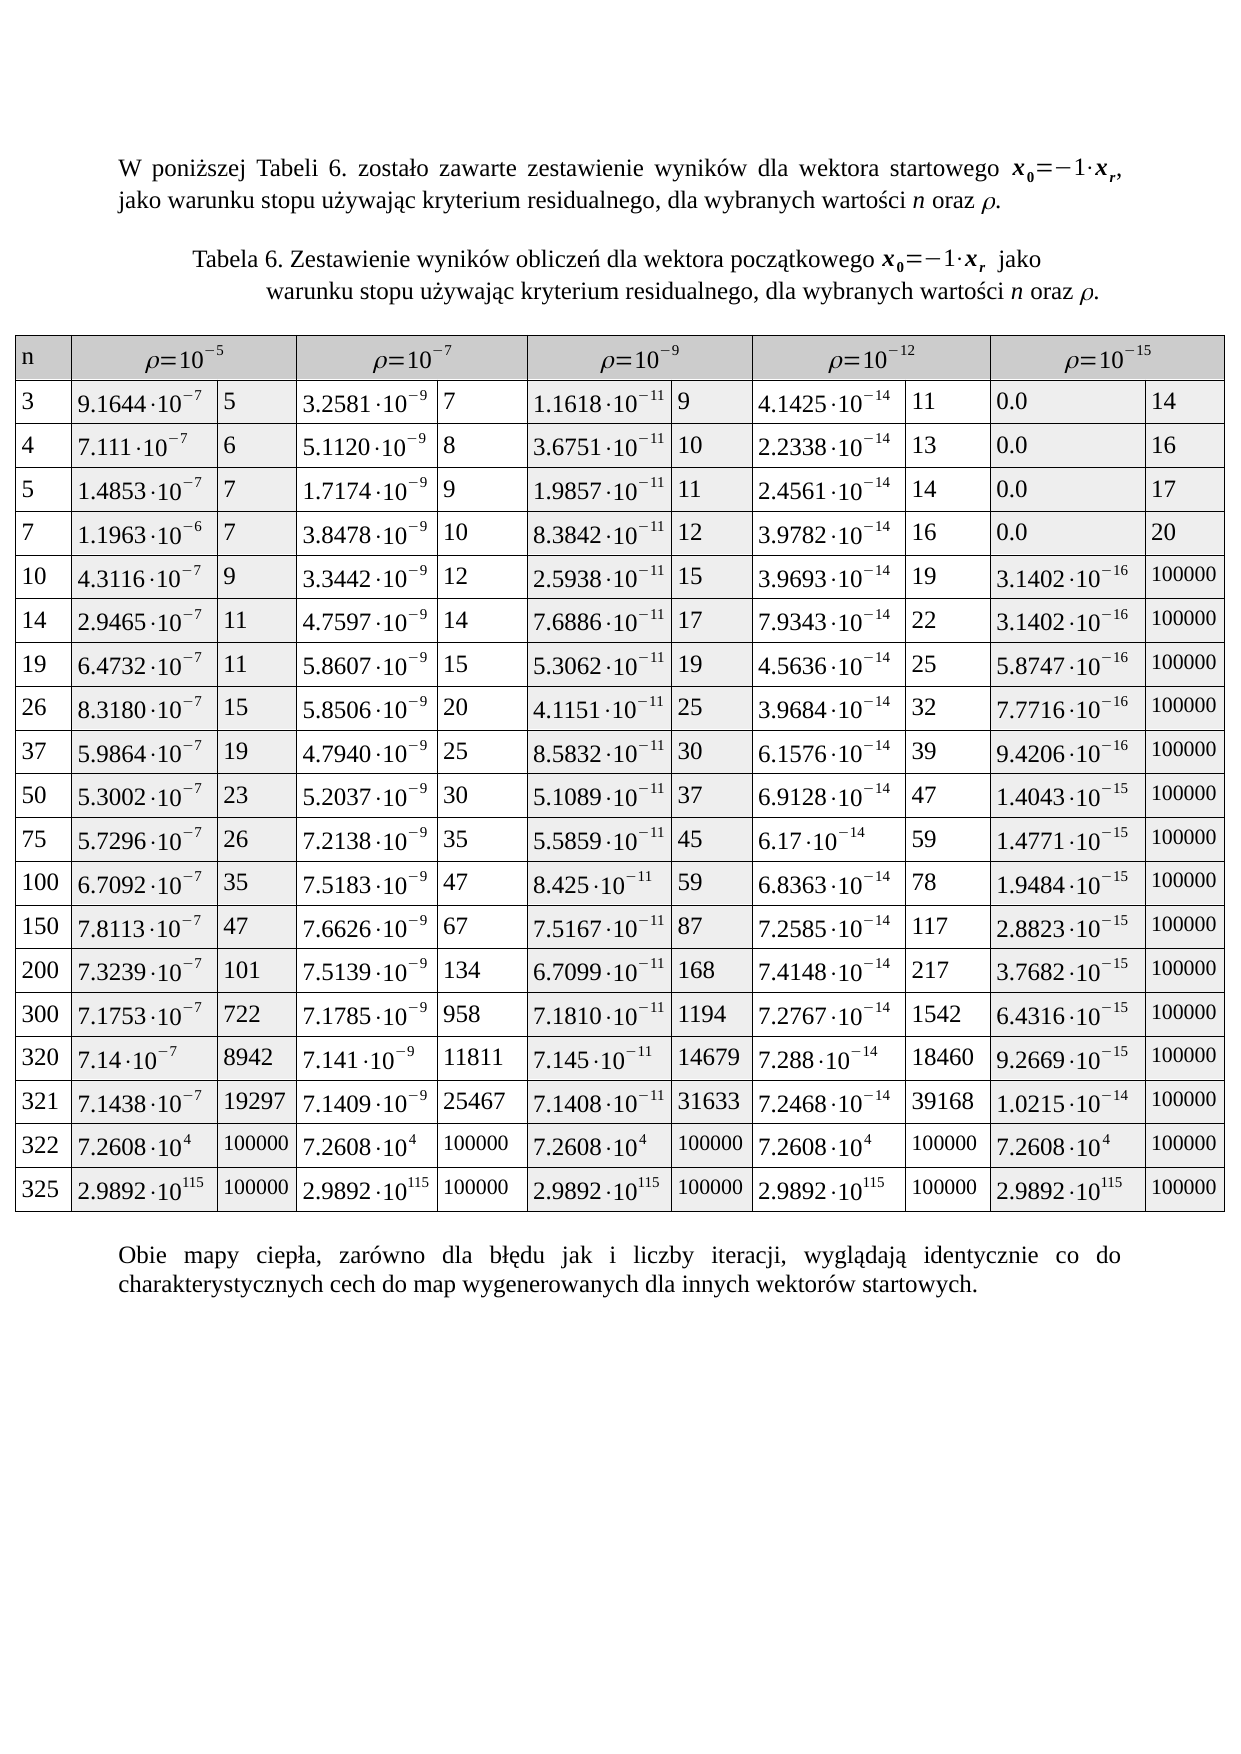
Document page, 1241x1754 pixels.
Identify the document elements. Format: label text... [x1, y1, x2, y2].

table_cell 100000 [1146, 1081, 1224, 1123]
table_cell 6 [218, 424, 296, 467]
table_cell 7.2468 [753, 1081, 905, 1123]
table_cell 9.1644 [72, 381, 217, 423]
table_cell 19 [672, 643, 752, 686]
table_cell 25 [906, 643, 990, 686]
table_cell 100000 [1146, 687, 1224, 729]
table_cell 5.9864 [72, 731, 217, 773]
table_cell 14 [906, 468, 990, 511]
table_cell 4.7940 [297, 731, 437, 773]
table_cell 25 [672, 687, 752, 729]
table_cell 4.3116 [72, 556, 217, 598]
table_cell 7.3239 [72, 949, 217, 992]
table_cell 3.8478 [297, 512, 437, 554]
table_cell 217 [906, 949, 990, 992]
table_cell 2.9892 [753, 1168, 905, 1211]
table_cell 14 [438, 599, 527, 642]
table_cell 100000 [1146, 731, 1224, 773]
table_cell 5.3062 [528, 643, 671, 686]
table_cell 117 [906, 906, 990, 948]
table_cell 321 [16, 1081, 71, 1123]
table_header [753, 336, 990, 379]
table_cell 0.0 [991, 512, 1145, 554]
table_cell 1542 [906, 993, 990, 1036]
table_cell 6.17 [753, 818, 905, 861]
table_cell 7.288 [753, 1037, 905, 1079]
table_cell 17 [1146, 468, 1224, 511]
table_cell 168 [672, 949, 752, 992]
table_cell 5 [16, 468, 71, 511]
table_cell 8.425 [528, 862, 671, 904]
table_cell 6.1576 [753, 731, 905, 773]
table_cell 3.1402 [991, 556, 1145, 598]
table_cell 7.1408 [528, 1081, 671, 1123]
table_cell 1.1963 [72, 512, 217, 554]
table_cell 12 [438, 556, 527, 598]
table_cell 320 [16, 1037, 71, 1079]
table_cell 7.2138 [297, 818, 437, 861]
table_cell 3.9782 [753, 512, 905, 554]
table_cell 5.1120 [297, 424, 437, 467]
table_cell 6.9128 [753, 774, 905, 817]
table_cell 1194 [672, 993, 752, 1036]
table_cell 7.2608 [528, 1124, 671, 1167]
table_cell 3.2581 [297, 381, 437, 423]
text Obie mapy ciepła, zarówno dla błędu jak i liczby iteracji, wyglądają identycznie co do charakterystycznych cech do map wygenerowanych dla innych wektorów startowych. [118, 1241, 1122, 1298]
table_cell 19 [16, 643, 71, 686]
table_cell 3.1402 [991, 599, 1145, 642]
table_cell 322 [16, 1124, 71, 1167]
table_cell 5.2037 [297, 774, 437, 817]
table_cell 100000 [1146, 862, 1224, 904]
table_cell 87 [672, 906, 752, 948]
table_cell 7.8113 [72, 906, 217, 948]
table_cell 0.0 [991, 424, 1145, 467]
table_cell 100000 [1146, 556, 1224, 598]
table_cell 2.2338 [753, 424, 905, 467]
table_cell 47 [218, 906, 296, 948]
table_cell 7.6886 [528, 599, 671, 642]
table_cell 31633 [672, 1081, 752, 1123]
table_cell 1.1618 [528, 381, 671, 423]
table_cell 8.3842 [528, 512, 671, 554]
table_cell 15 [672, 556, 752, 598]
table_cell 22 [906, 599, 990, 642]
table_cell 134 [438, 949, 527, 992]
table_cell 1.0215 [991, 1081, 1145, 1123]
table_cell 59 [906, 818, 990, 861]
table_cell 100000 [1146, 643, 1224, 686]
table_cell 11 [218, 599, 296, 642]
table_cell 100000 [1146, 993, 1224, 1036]
table_cell 16 [1146, 424, 1224, 467]
table_cell 7.9343 [753, 599, 905, 642]
table_cell 7 [218, 468, 296, 511]
table_cell 7.2767 [753, 993, 905, 1036]
table_cell 7.145 [528, 1037, 671, 1079]
table_cell 0.0 [991, 381, 1145, 423]
table_cell 3.9684 [753, 687, 905, 729]
table_cell 7.141 [297, 1037, 437, 1079]
table_cell 100000 [1146, 1037, 1224, 1079]
table_cell 7.14 [72, 1037, 217, 1079]
table_cell 3.3442 [297, 556, 437, 598]
table_cell 7.1438 [72, 1081, 217, 1123]
table_cell 11 [218, 643, 296, 686]
table_cell 5 [218, 381, 296, 423]
table_cell 14 [1146, 381, 1224, 423]
table_cell 5.8506 [297, 687, 437, 729]
table_cell 67 [438, 906, 527, 948]
table_cell 6.4316 [991, 993, 1145, 1036]
table_cell 300 [16, 993, 71, 1036]
table_cell 2.9892 [991, 1168, 1145, 1211]
table_cell 7.1409 [297, 1081, 437, 1123]
table_cell 100 [16, 862, 71, 904]
table_cell 1.4771 [991, 818, 1145, 861]
table_cell 39168 [906, 1081, 990, 1123]
table_cell 47 [906, 774, 990, 817]
table_cell 7.1785 [297, 993, 437, 1036]
table_cell 7.2608 [991, 1124, 1145, 1167]
table_cell 5.7296 [72, 818, 217, 861]
table_cell 3.7682 [991, 949, 1145, 992]
table_cell 7.2608 [297, 1124, 437, 1167]
table_cell 4.1425 [753, 381, 905, 423]
table_cell 59 [672, 862, 752, 904]
table_cell 5.1089 [528, 774, 671, 817]
table_cell 15 [438, 643, 527, 686]
table_cell 8 [438, 424, 527, 467]
table_cell 722 [218, 993, 296, 1036]
table_cell 3.6751 [528, 424, 671, 467]
table_cell 100000 [1146, 599, 1224, 642]
table_cell 2.5938 [528, 556, 671, 598]
table_cell 100000 [438, 1168, 527, 1211]
table_header n [16, 336, 71, 379]
table_cell 14 [16, 599, 71, 642]
table_cell 30 [438, 774, 527, 817]
table_cell 7.5167 [528, 906, 671, 948]
table_cell 5.3002 [72, 774, 217, 817]
table_cell 100000 [672, 1168, 752, 1211]
table_cell 325 [16, 1168, 71, 1211]
table_cell 5.5859 [528, 818, 671, 861]
table_cell 45 [672, 818, 752, 861]
table_cell 16 [906, 512, 990, 554]
table_cell 19 [218, 731, 296, 773]
table_cell 6.7092 [72, 862, 217, 904]
table_header [297, 336, 527, 379]
table_cell 25467 [438, 1081, 527, 1123]
table_cell 10 [438, 512, 527, 554]
table_cell 7.2608 [753, 1124, 905, 1167]
table_cell 30 [672, 731, 752, 773]
table_cell 37 [672, 774, 752, 817]
table_cell 23 [218, 774, 296, 817]
table_cell 100000 [438, 1124, 527, 1167]
table_cell 7.4148 [753, 949, 905, 992]
table_cell 7.5183 [297, 862, 437, 904]
table_cell 100000 [906, 1168, 990, 1211]
table_cell 958 [438, 993, 527, 1036]
table_cell 4.5636 [753, 643, 905, 686]
table_cell 20 [438, 687, 527, 729]
table_cell 7.111 [72, 424, 217, 467]
table_cell 14679 [672, 1037, 752, 1079]
table_cell 35 [218, 862, 296, 904]
table_cell 100000 [218, 1168, 296, 1211]
table_cell 13 [906, 424, 990, 467]
table_cell 9 [672, 381, 752, 423]
table_cell 6.7099 [528, 949, 671, 992]
table_cell 47 [438, 862, 527, 904]
table_cell 3 [16, 381, 71, 423]
table_cell 100000 [906, 1124, 990, 1167]
table_cell 7.1810 [528, 993, 671, 1036]
table_cell 20 [1146, 512, 1224, 554]
table_cell 100000 [218, 1124, 296, 1167]
table_cell 7.2608 [72, 1124, 217, 1167]
table_cell 2.8823 [991, 906, 1145, 948]
table_cell 39 [906, 731, 990, 773]
table_cell 200 [16, 949, 71, 992]
table_cell 7.5139 [297, 949, 437, 992]
table_cell 100000 [1146, 1168, 1224, 1211]
table_cell 9 [218, 556, 296, 598]
table_cell 100000 [1146, 949, 1224, 992]
table_cell 50 [16, 774, 71, 817]
table_cell 100000 [1146, 1124, 1224, 1167]
table_cell 78 [906, 862, 990, 904]
table_cell 100000 [672, 1124, 752, 1167]
table_cell 1.9857 [528, 468, 671, 511]
table_cell 4.7597 [297, 599, 437, 642]
table_cell 7.1753 [72, 993, 217, 1036]
table_cell 4.1151 [528, 687, 671, 729]
table_cell 8.3180 [72, 687, 217, 729]
table_cell 2.9892 [72, 1168, 217, 1211]
table_cell 25 [438, 731, 527, 773]
table_header [991, 336, 1224, 379]
table_cell 5.8747 [991, 643, 1145, 686]
table_cell 6.8363 [753, 862, 905, 904]
table_cell 10 [672, 424, 752, 467]
table_cell 6.4732 [72, 643, 217, 686]
table_cell 0.0 [991, 468, 1145, 511]
table_cell 75 [16, 818, 71, 861]
table_cell 15 [218, 687, 296, 729]
table_cell 100000 [1146, 774, 1224, 817]
table_cell 150 [16, 906, 71, 948]
table_header [528, 336, 752, 379]
table_cell 1.4853 [72, 468, 217, 511]
table_cell 11811 [438, 1037, 527, 1079]
table_cell 26 [218, 818, 296, 861]
table_cell 32 [906, 687, 990, 729]
table_cell 100000 [1146, 906, 1224, 948]
table_cell 7 [438, 381, 527, 423]
table_cell 9 [438, 468, 527, 511]
text Tabela 6. Zestawienie wyników obliczeń dla wektora początkowego jako warunku stopu używając kryterium residualnego, dla wybranych wartości oraz . [118, 244, 1122, 306]
table_cell 9.2669 [991, 1037, 1145, 1079]
table_cell 19297 [218, 1081, 296, 1123]
table_cell 11 [672, 468, 752, 511]
table_cell 8942 [218, 1037, 296, 1079]
table_cell 7.2585 [753, 906, 905, 948]
text W poniższej Tabeli 6. zostało zawarte zestawienie wyników dla wektora startowego , jako warunku stopu używając kryterium residualnego, dla wybranych wartości oraz . [118, 153, 1122, 215]
table_cell 12 [672, 512, 752, 554]
table_cell 8.5832 [528, 731, 671, 773]
table_cell 4 [16, 424, 71, 467]
table_cell 10 [16, 556, 71, 598]
table_cell 26 [16, 687, 71, 729]
table_cell 37 [16, 731, 71, 773]
table_cell 2.9892 [297, 1168, 437, 1211]
table_cell 19 [906, 556, 990, 598]
table_cell 2.9892 [528, 1168, 671, 1211]
table_cell 2.4561 [753, 468, 905, 511]
table_cell 1.4043 [991, 774, 1145, 817]
table_header [72, 336, 296, 379]
table_cell 17 [672, 599, 752, 642]
table_cell 5.8607 [297, 643, 437, 686]
table_cell 3.9693 [753, 556, 905, 598]
table_cell 7 [218, 512, 296, 554]
table_cell 7.7716 [991, 687, 1145, 729]
table_cell 1.7174 [297, 468, 437, 511]
table_cell 11 [906, 381, 990, 423]
table_cell 7.6626 [297, 906, 437, 948]
table_cell 9.4206 [991, 731, 1145, 773]
table_cell 1.9484 [991, 862, 1145, 904]
table_cell 18460 [906, 1037, 990, 1079]
table_cell 100000 [1146, 818, 1224, 861]
table_cell 35 [438, 818, 527, 861]
table_cell 2.9465 [72, 599, 217, 642]
table_cell 101 [218, 949, 296, 992]
table_cell 7 [16, 512, 71, 554]
